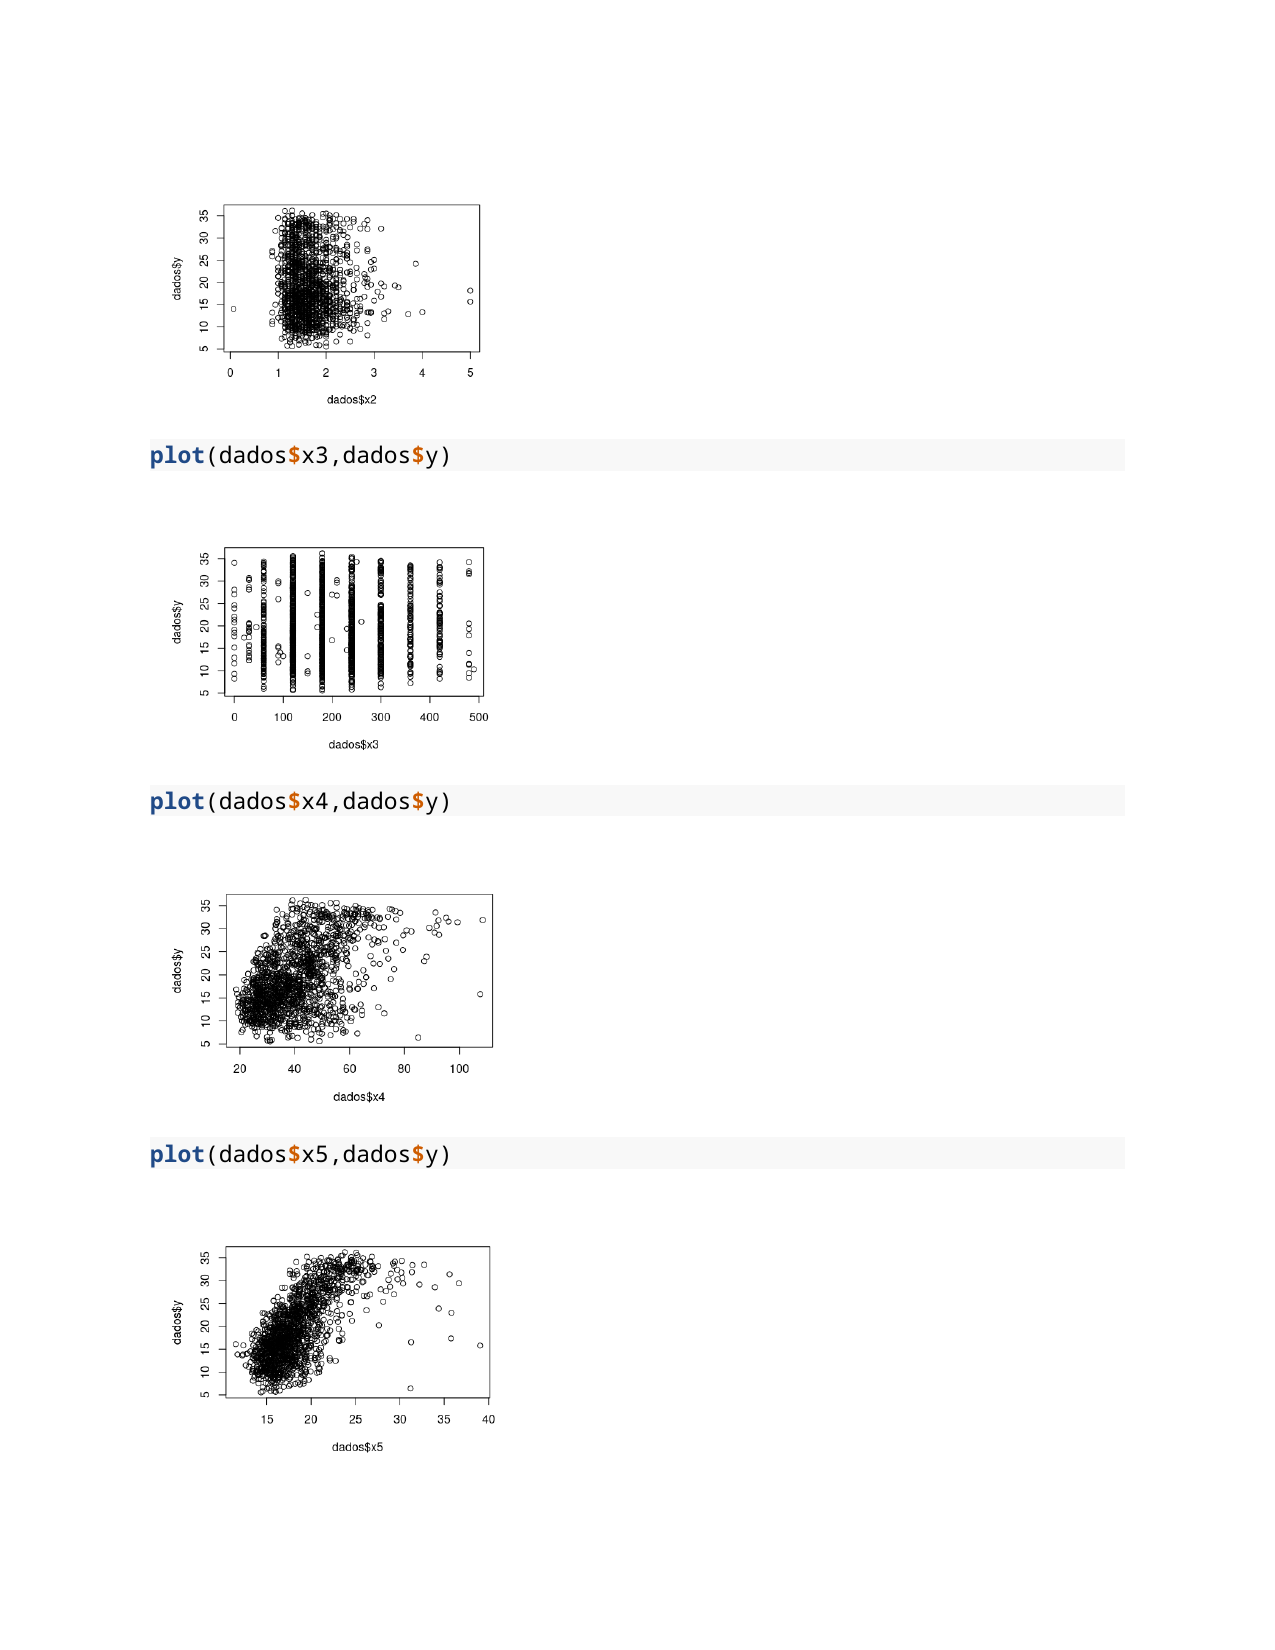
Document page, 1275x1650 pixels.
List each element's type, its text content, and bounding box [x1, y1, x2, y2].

text plot(dados$x4,dados$y) [452, 785, 1125, 816]
picture [168, 836, 522, 1119]
picture [168, 1189, 519, 1469]
text plot(dados$x3,dados$y) [150, 439, 1125, 471]
picture [168, 150, 508, 421]
picture [168, 491, 512, 766]
text plot(dados$x5,dados$y) [150, 1137, 1125, 1169]
